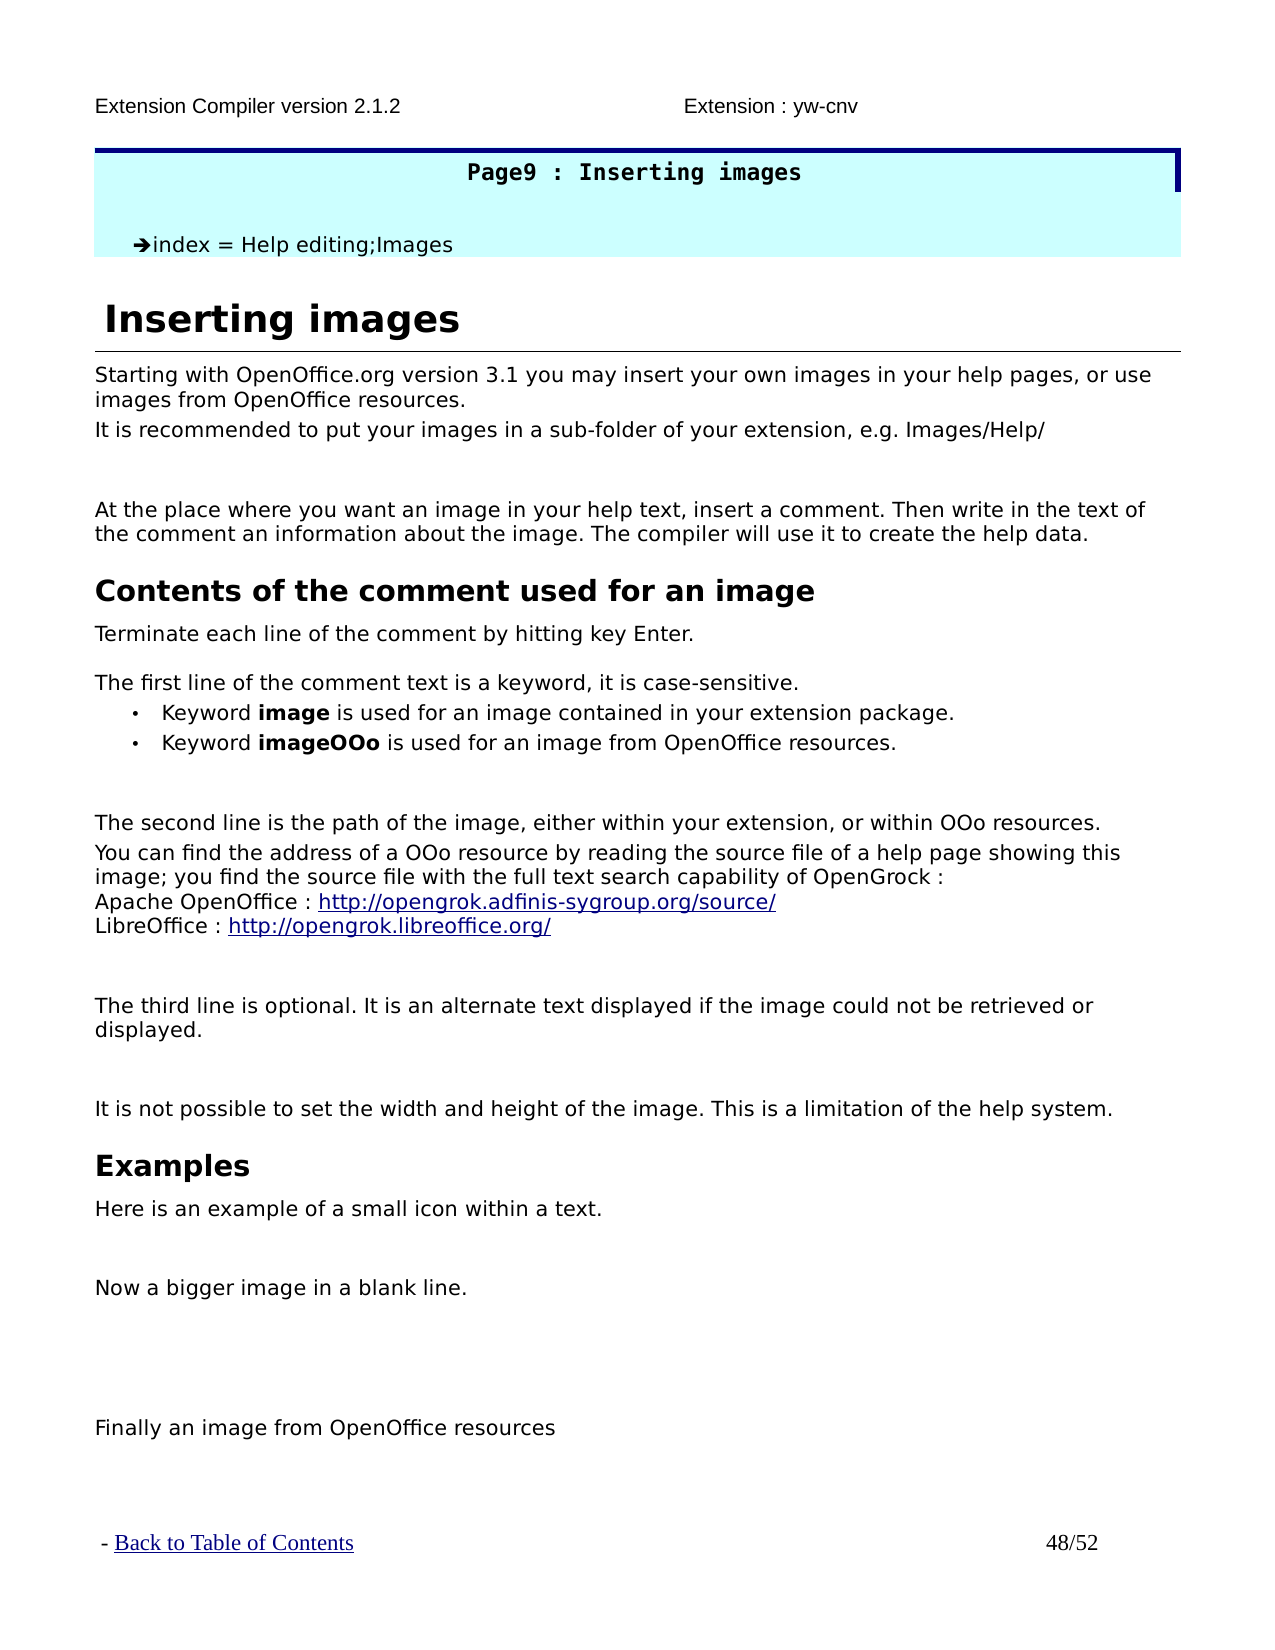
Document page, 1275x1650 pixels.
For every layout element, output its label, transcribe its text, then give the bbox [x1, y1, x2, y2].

text It is not possible to set the width and height of the image. This is a limitation of the help system. [94, 1048, 1181, 1122]
text The third line is optional. It is an alternate text displayed if the image could not be retrieved or displayed. [94, 944, 1181, 1042]
text Finally an image from OpenOffice resources [94, 1367, 1181, 1441]
list Keyword image is used for an image contained in your extension package. [132, 701, 1181, 725]
text You can find the address of a OOo resource by reading the source file of a help page showing this image; you find the source file with the full text search capability of OpenGrock : Apache OpenOffice : http://opengrok.adfinis-sygroup.org/source/ LibreOffice : http://opengrok.libreoffice.org/ [94, 841, 1181, 939]
list index = Help editing;Images [94, 233, 1181, 257]
text It is recommended to put your images in a sub-folder of your extension, e.g. Images/Help/ [94, 418, 1181, 443]
text Terminate each line of the comment by hitting key Enter. The first line of the comment text is a keyword, it is case-sensitive. [94, 622, 1181, 695]
text Contents of the comment used for an image [94, 574, 1181, 608]
text The second line is the path of the image, either within your extension, or within OOo resources. [94, 762, 1181, 835]
text Here is an example of a small icon within a text. [94, 1197, 1181, 1221]
text Examples [94, 1149, 1181, 1183]
text Now a bigger image in a blank line. [94, 1227, 1181, 1301]
text Inserting images [94, 288, 1181, 351]
list Keyword imageOOo is used for an image from OpenOffice resources. [132, 731, 1181, 756]
text At the place where you want an image in your help text, insert a comment. Then write in the text of the comment an information about the image. The compiler will use it to create the help data. [94, 448, 1181, 546]
text Starting with OpenOffice.org version 3.1 you may insert your own images in your help pages, or use images from OpenOffice resources. [94, 363, 1181, 412]
text Page9 : Inserting images [94, 149, 1175, 192]
